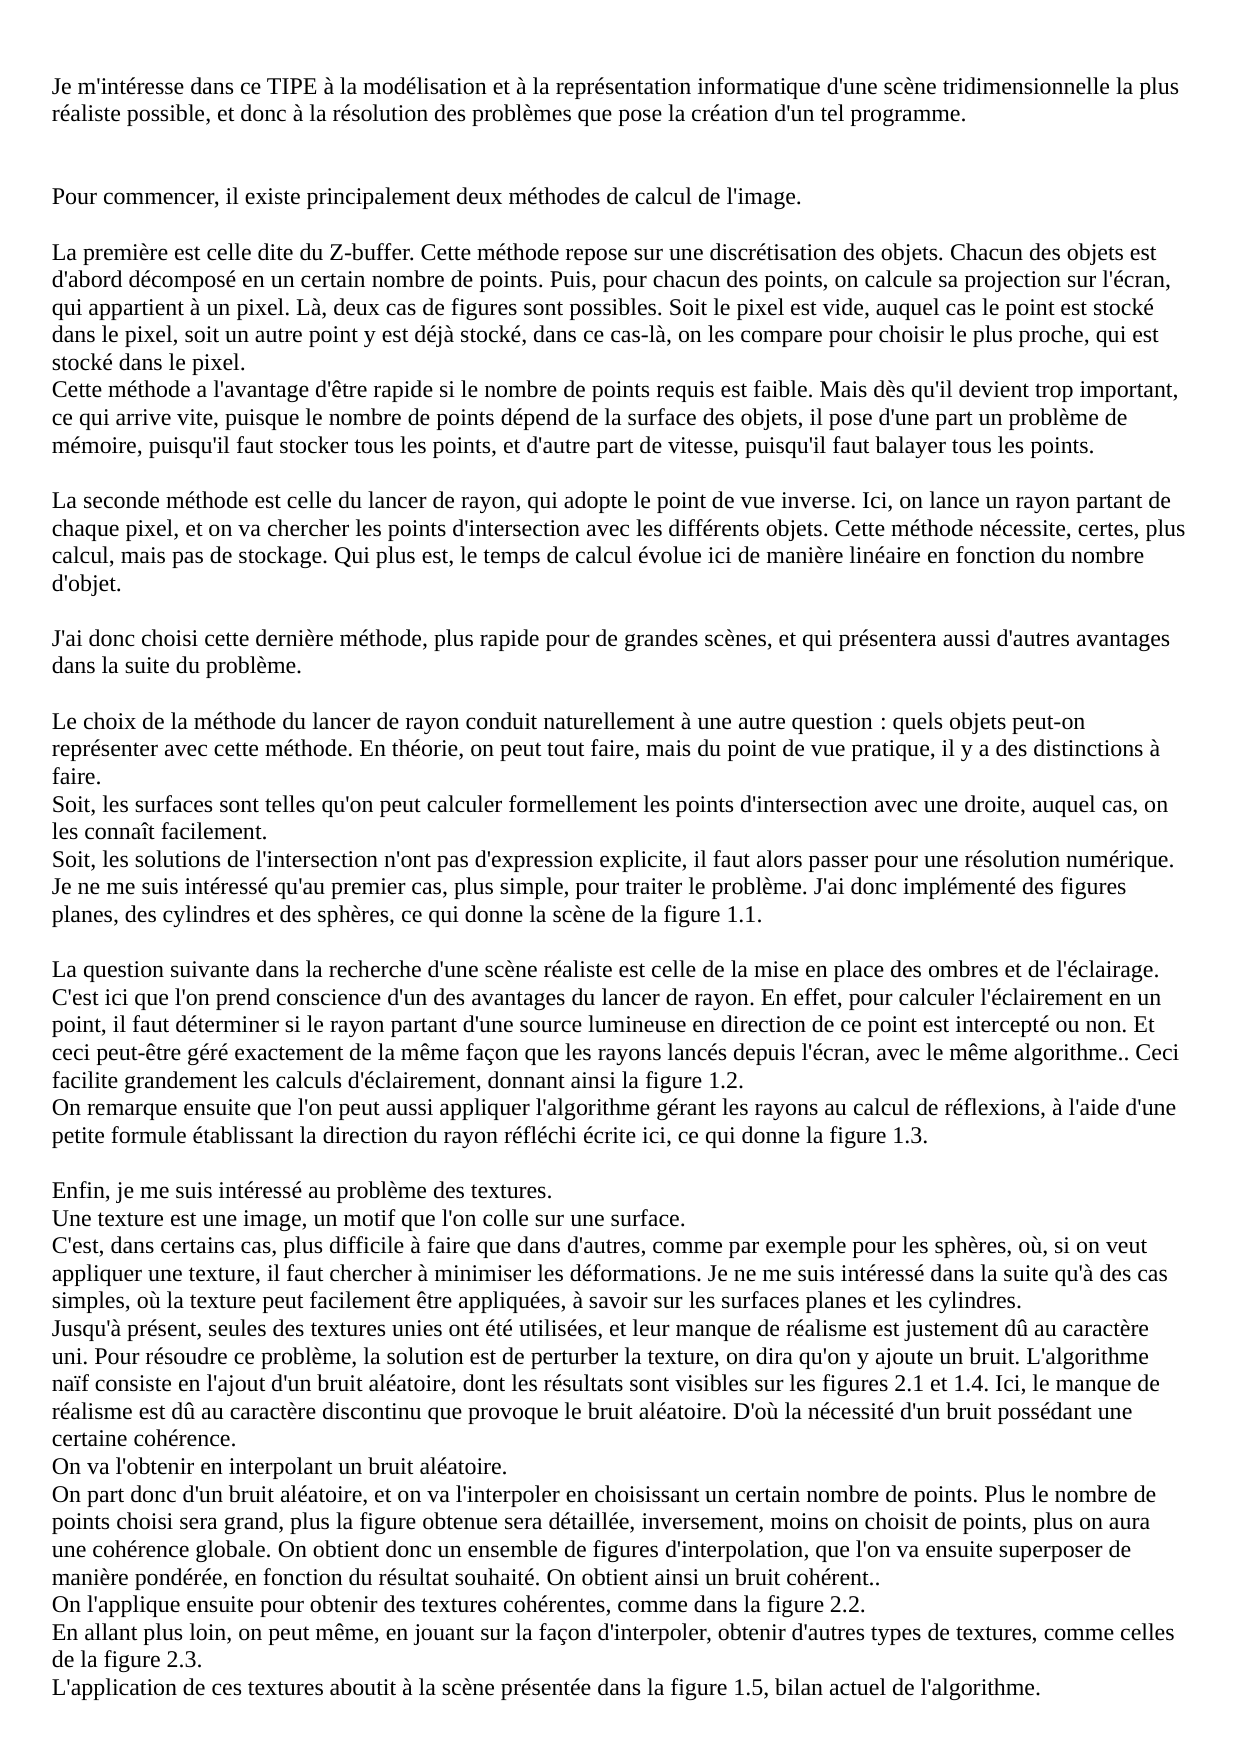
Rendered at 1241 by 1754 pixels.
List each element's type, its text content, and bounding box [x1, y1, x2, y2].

text Je m'intéresse dans ce TIPE à la modélisation et à la représentation informatique d'une scène tridimensionnelle la plus réaliste possible, et donc à la résolution des problèmes que pose la création d'un tel programme. [52, 72, 1189, 127]
text On va l'obtenir en interpolant un bruit aléatoire. [52, 1452, 1189, 1480]
text Le choix de la méthode du lancer de rayon conduit naturellement à une autre question : quels objets peut-on représenter avec cette méthode. En théorie, on peut tout faire, mais du point de vue pratique, il y a des distinctions à faire. [52, 707, 1189, 789]
text J'ai donc choisi cette dernière méthode, plus rapide pour de grandes scènes, et qui présentera aussi d'autres avantages dans la suite du problème. [52, 624, 1189, 679]
text C'est, dans certains cas, plus difficile à faire que dans d'autres, comme par exemple pour les sphères, où, si on veut appliquer une texture, il faut chercher à minimiser les déformations. Je ne me suis intéressé dans la suite qu'à des cas simples, où la texture peut facilement être appliquées, à savoir sur les surfaces planes et les cylindres. [52, 1231, 1189, 1314]
text Soit, les solutions de l'intersection n'ont pas d'expression explicite, il faut alors passer pour une résolution numérique. [52, 845, 1189, 872]
text Une texture est une image, un motif que l'on colle sur une surface. [52, 1204, 1189, 1231]
text On part donc d'un bruit aléatoire, et on va l'interpoler en choisissant un certain nombre de points. Plus le nombre de points choisi sera grand, plus la figure obtenue sera détaillée, inversement, moins on choisit de points, plus on aura une cohérence globale. On obtient donc un ensemble de figures d'interpolation, que l'on va ensuite superposer de manière pondérée, en fonction du résultat souhaité. On obtient ainsi un bruit cohérent.. [52, 1480, 1189, 1590]
text Je ne me suis intéressé qu'au premier cas, plus simple, pour traiter le problème. J'ai donc implémenté des figures planes, des cylindres et des sphères, ce qui donne la scène de la figure 1.1. [52, 872, 1189, 928]
text La première est celle dite du Z-buffer. Cette méthode repose sur une discrétisation des objets. Chacun des objets est d'abord décomposé en un certain nombre de points. Puis, pour chacun des points, on calcule sa projection sur l'écran, qui appartient à un pixel. Là, deux cas de figures sont possibles. Soit le pixel est vide, auquel cas le point est stocké dans le pixel, soit un autre point y est déjà stocké, dans ce cas-là, on les compare pour choisir le plus proche, qui est stocké dans le pixel. [52, 237, 1189, 376]
text Jusqu'à présent, seules des textures unies ont été utilisées, et leur manque de réalisme est justement dû au caractère uni. Pour résoudre ce problème, la solution est de perturber la texture, on dira qu'on y ajoute un bruit. L'algorithme naïf consiste en l'ajout d'un bruit aléatoire, dont les résultats sont visibles sur les figures 2.1 et 1.4. Ici, le manque de réalisme est dû au caractère discontinu que provoque le bruit aléatoire. D'où la nécessité d'un bruit possédant une certaine cohérence. [52, 1314, 1189, 1452]
text Soit, les surfaces sont telles qu'on peut calculer formellement les points d'intersection avec une droite, auquel cas, on les connaît facilement. [52, 789, 1189, 845]
text Pour commencer, il existe principalement deux méthodes de calcul de l'image. [52, 182, 1189, 210]
text On l'applique ensuite pour obtenir des textures cohérentes, comme dans la figure 2.2. [52, 1590, 1189, 1618]
text La seconde méthode est celle du lancer de rayon, qui adopte le point de vue inverse. Ici, on lance un rayon partant de chaque pixel, et on va chercher les points d'intersection avec les différents objets. Cette méthode nécessite, certes, plus calcul, mais pas de stockage. Qui plus est, le temps de calcul évolue ici de manière linéaire en fonction du nombre d'objet. [52, 486, 1189, 596]
text On remarque ensuite que l'on peut aussi appliquer l'algorithme gérant les rayons au calcul de réflexions, à l'aide d'une petite formule établissant la direction du rayon réfléchi écrite ici, ce qui donne la figure 1.3. [52, 1093, 1189, 1148]
text Enfin, je me suis intéressé au problème des textures. [52, 1176, 1189, 1204]
text La question suivante dans la recherche d'une scène réaliste est celle de la mise en place des ombres et de l'éclairage. C'est ici que l'on prend conscience d'un des avantages du lancer de rayon. En effet, pour calculer l'éclairement en un point, il faut déterminer si le rayon partant d'une source lumineuse en direction de ce point est intercepté ou non. Et ceci peut-être géré exactement de la même façon que les rayons lancés depuis l'écran, avec le même algorithme.. Ceci facilite grandement les calculs d'éclairement, donnant ainsi la figure 1.2. [52, 955, 1189, 1093]
text Cette méthode a l'avantage d'être rapide si le nombre de points requis est faible. Mais dès qu'il devient trop important, ce qui arrive vite, puisque le nombre de points dépend de la surface des objets, il pose d'une part un problème de mémoire, puisqu'il faut stocker tous les points, et d'autre part de vitesse, puisqu'il faut balayer tous les points. [52, 376, 1189, 458]
text En allant plus loin, on peut même, en jouant sur la façon d'interpoler, obtenir d'autres types de textures, comme celles de la figure 2.3. [52, 1618, 1189, 1673]
text L'application de ces textures aboutit à la scène présentée dans la figure 1.5, bilan actuel de l'algorithme. [52, 1673, 1189, 1701]
